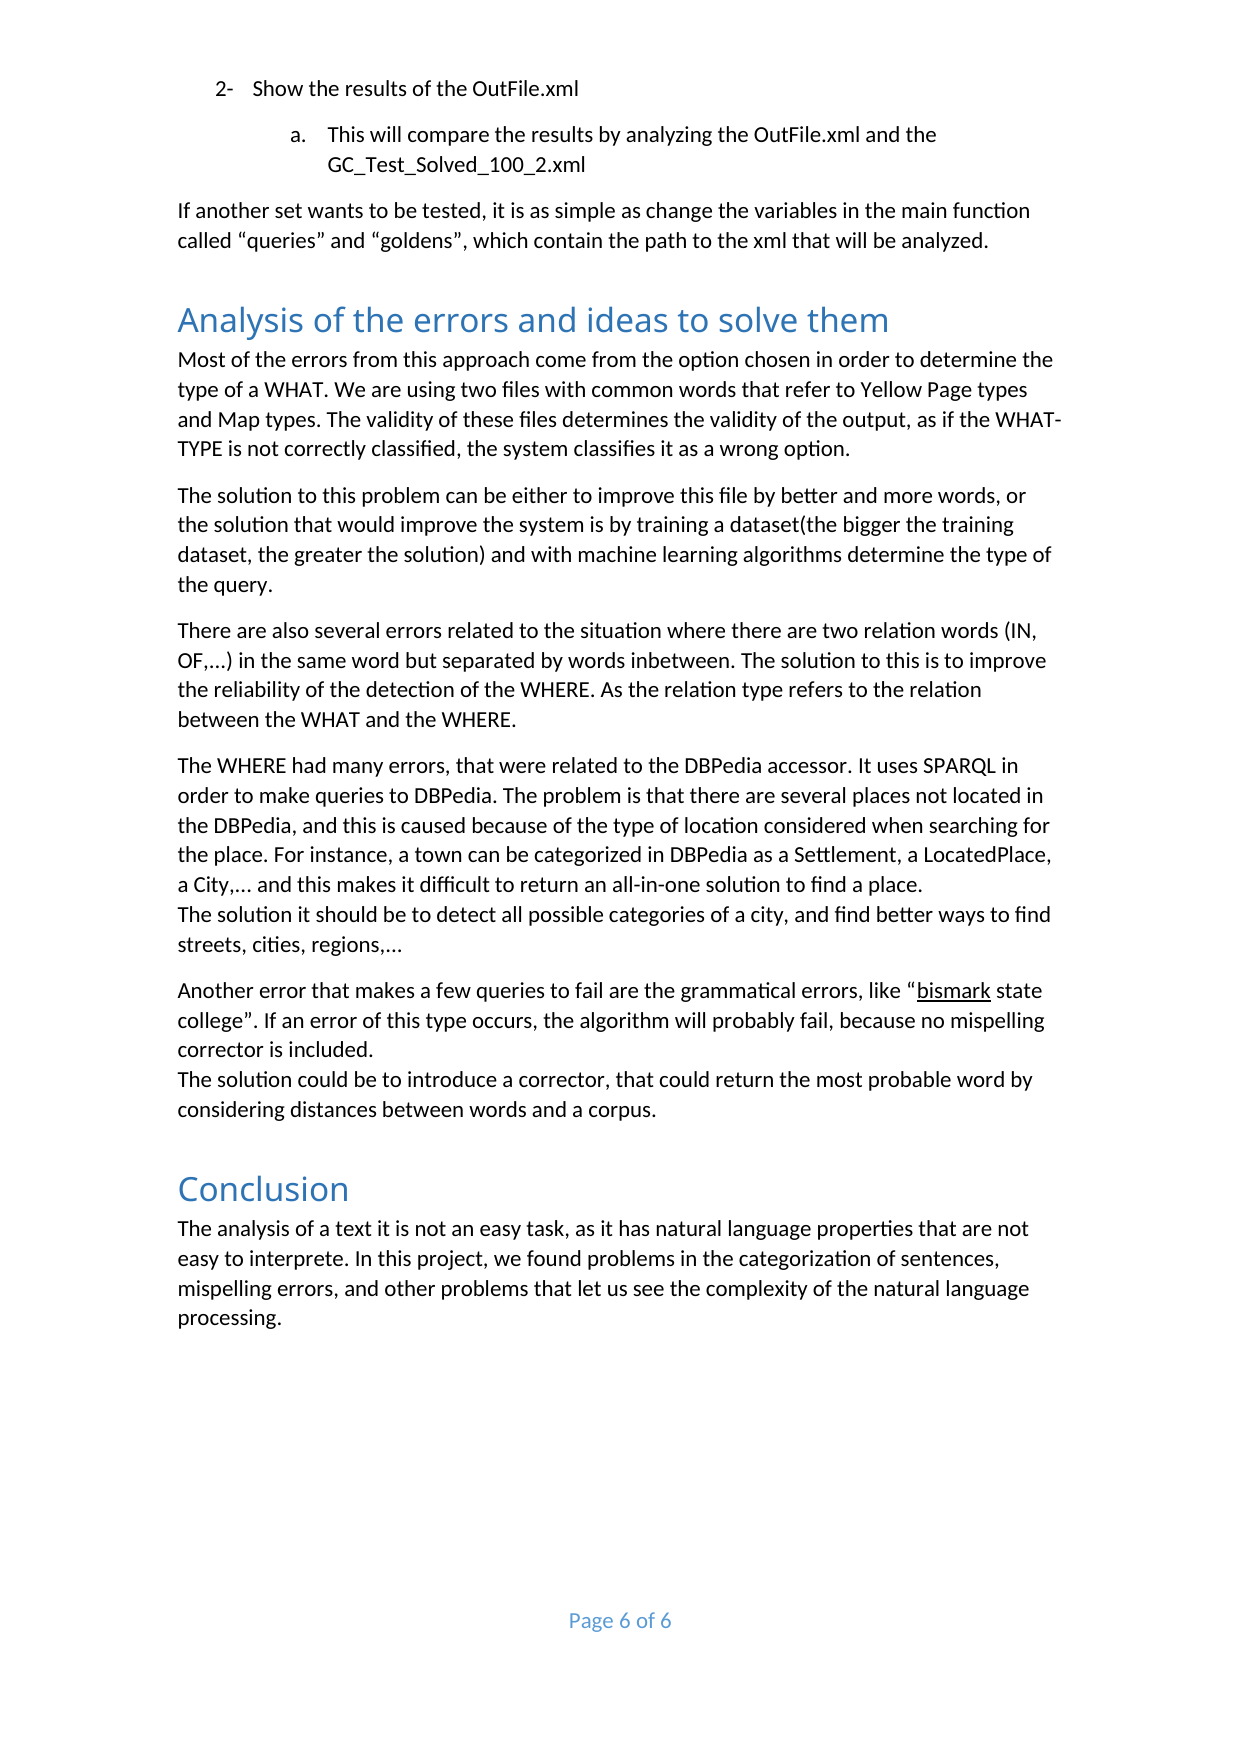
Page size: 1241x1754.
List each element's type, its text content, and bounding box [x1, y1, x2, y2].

text If another set wants to be tested, it is as simple as change the variables in the main function called “queries” and “goldens”, which contain the path to the xml that will be analyzed. [177, 196, 1063, 254]
subtitle Analysis of the errors and ideas to solve them [177, 297, 1063, 343]
text Another error that makes a few queries to fail are the grammatical errors, like “bismark state college”. If an error of this type occurs, the algorithm will probably fail, because no mispelling corrector is included. The solution could be to introduce a corrector, that could return the most probable word by considering distances between words and a corpus. [177, 976, 1063, 1123]
list This will compare the results by analyzing the OutFile.xml and the GC_Test_Solved_100_2.xml [290, 120, 1063, 178]
text The solution to this problem can be either to improve this file by better and more words, or the solution that would improve the system is by training a dataset(the bigger the training dataset, the greater the solution) and with machine learning algorithms determine the type of the query. [177, 481, 1063, 598]
text The WHERE had many errors, that were related to the DBPedia accessor. It uses SPARQL in order to make queries to DBPedia. The problem is that there are several places not located in the DBPedia, and this is caused because of the type of location considered when searching for the place. For instance, a town can be categorized in DBPedia as a Settlement, a LocatedPlace, a City,... and this makes it difficult to return an all-in-one solution to find a place. The solution it should be to detect all possible categories of a city, and find better ways to find streets, cities, regions,... [177, 752, 1063, 958]
list Show the results of the OutFile.xml [215, 74, 1063, 102]
text There are also several errors related to the situation where there are two relation words (IN, OF,...) in the same word but separated by words inbetween. The solution to this is to improve the reliability of the detection of the WHERE. As the relation type refers to the relation between the WHAT and the WHERE. [177, 616, 1063, 733]
text The analysis of a text it is not an easy task, as it has natural language properties that are not easy to interprete. In this project, we found problems in the categorization of sentences, mispelling errors, and other problems that let us see the complexity of the natural language processing. [177, 1214, 1063, 1331]
text Most of the errors from this approach come from the option chosen in order to determine the type of a WHAT. We are using two files with common words that refer to Yellow Page types and Map types. The validity of these files determines the validity of the output, as if the WHAT-TYPE is not correctly classified, the system classifies it as a wrong option. [177, 345, 1063, 462]
subtitle Conclusion [177, 1166, 1063, 1212]
